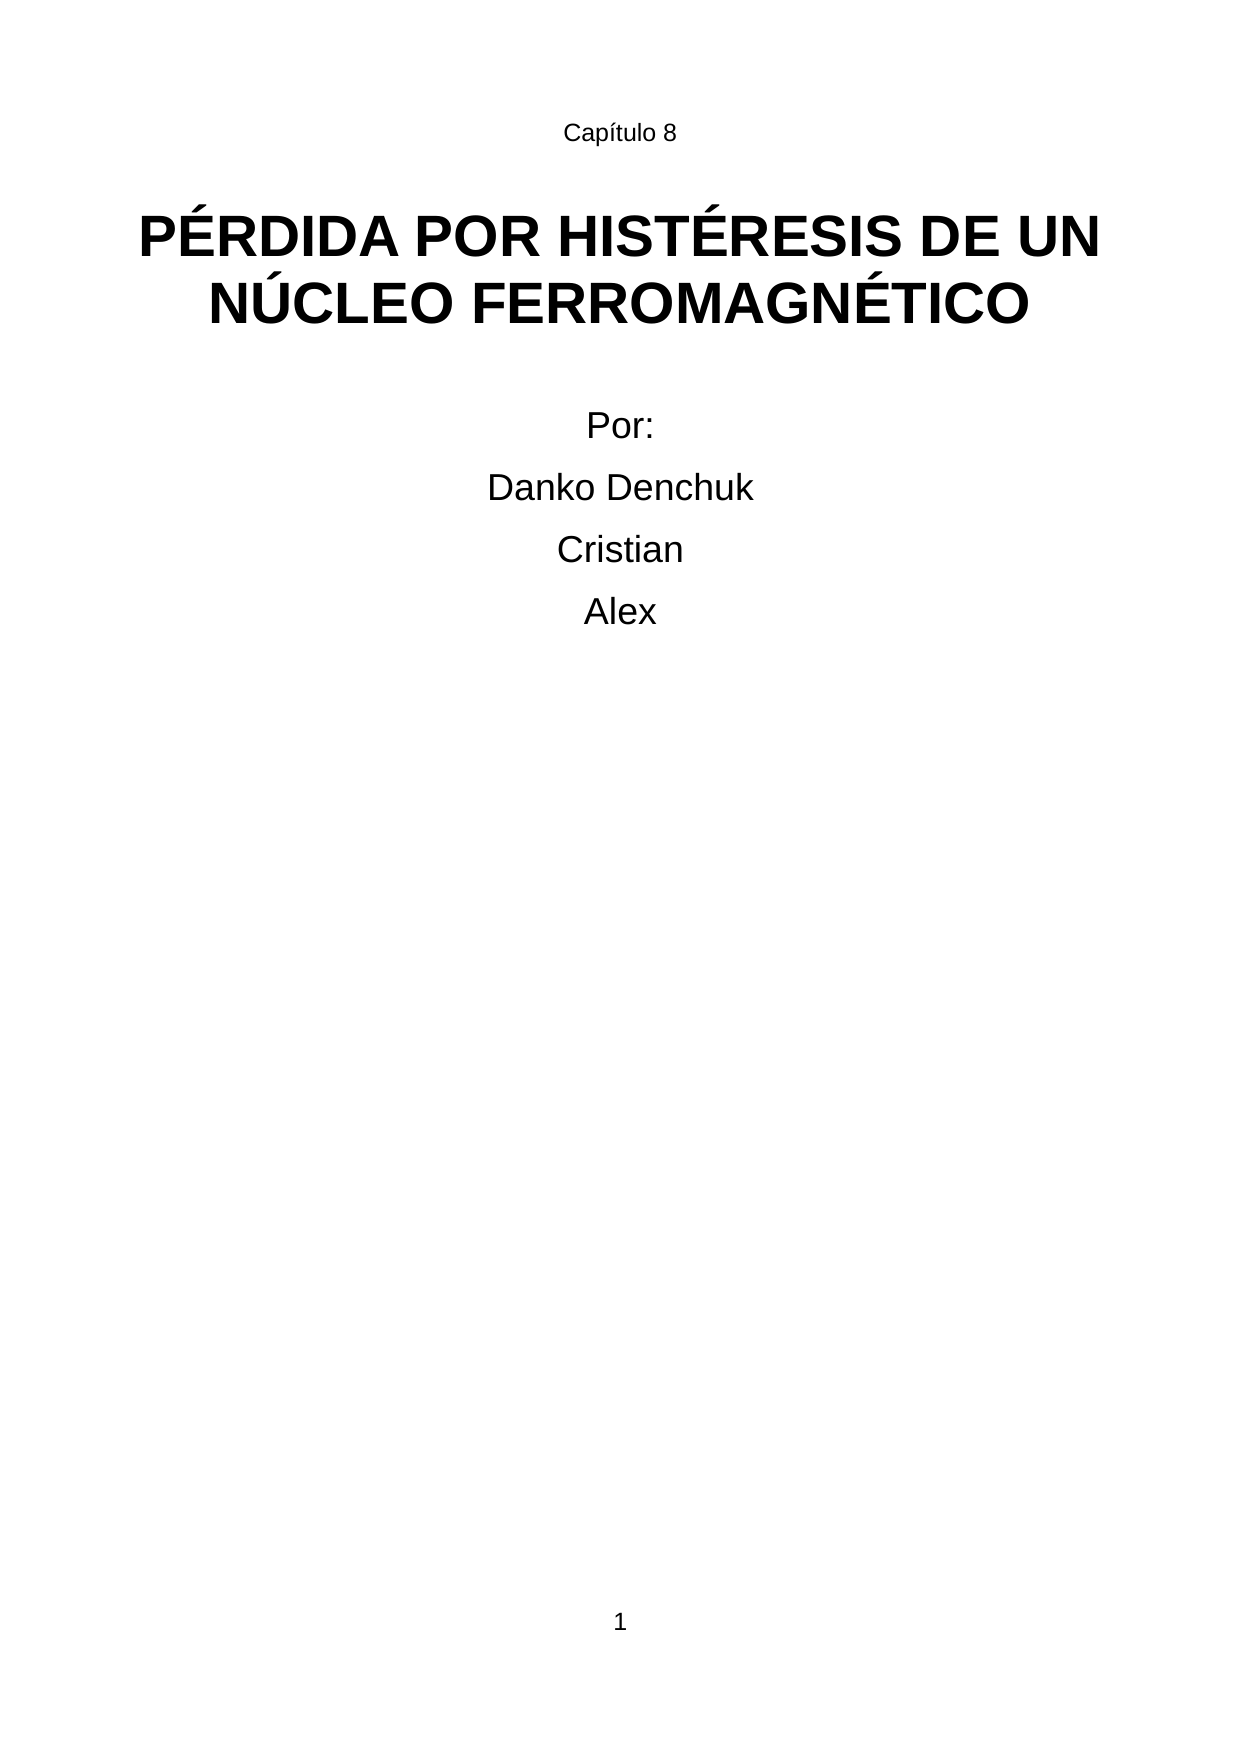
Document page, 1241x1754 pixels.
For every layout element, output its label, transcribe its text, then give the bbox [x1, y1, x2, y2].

subtitle Por: [118, 403, 1122, 446]
subtitle Danko Denchuk [118, 465, 1122, 508]
subtitle Cristian [118, 527, 1122, 570]
subtitle Alex [118, 589, 1122, 632]
title PÉRDIDA POR HISTÉRESIS DE UN NÚCLEO FERROMAGNÉTICO [118, 201, 1122, 336]
